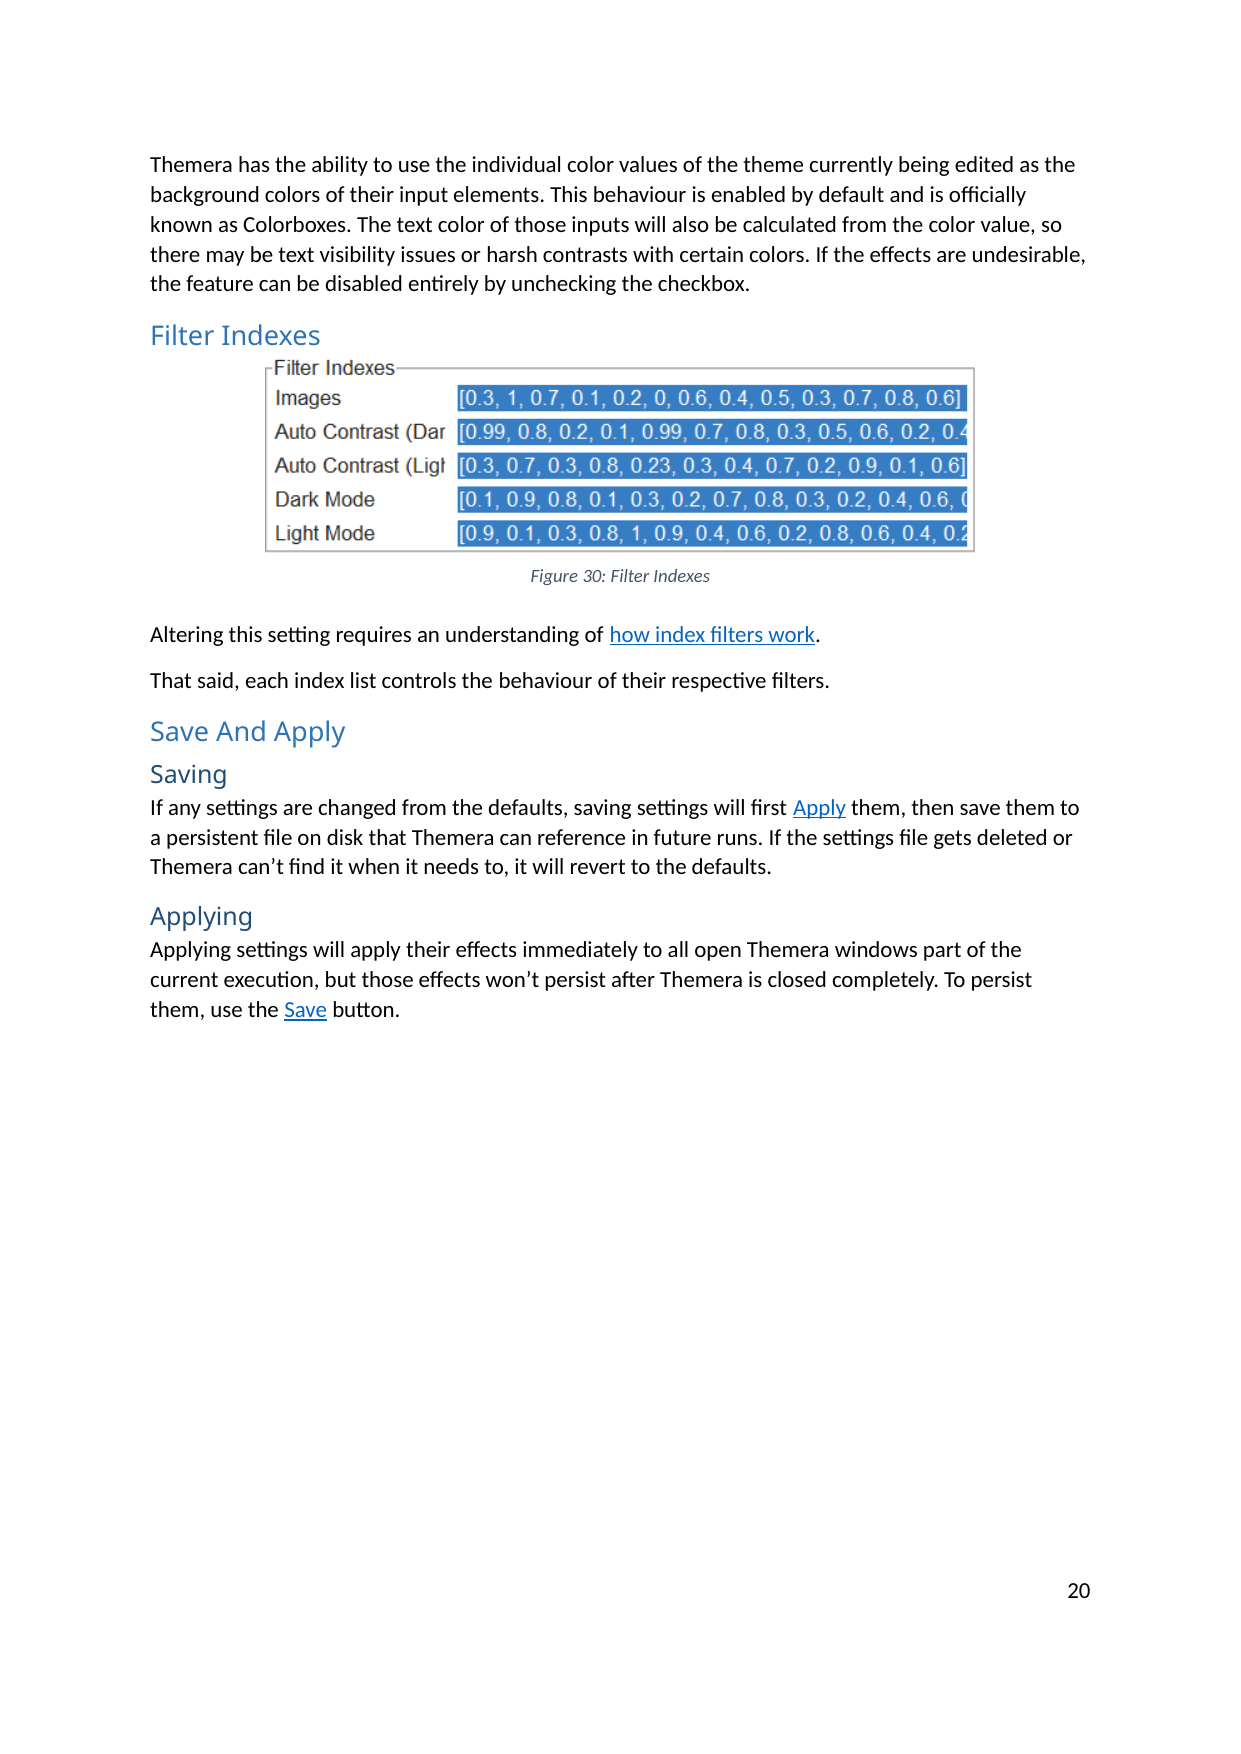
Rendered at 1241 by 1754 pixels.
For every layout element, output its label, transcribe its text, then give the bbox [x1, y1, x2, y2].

subtitle Filter Indexes [150, 316, 1090, 353]
text If any settings are changed from the defaults, saving settings will first Apply them, then save them to a persistent file on disk that Themera can reference in future runs. If the settings file gets deleted or Themera can’t find it when it needs to, it will revert to the defaults. [150, 793, 1090, 881]
text Themera has the ability to use the individual color values of the theme currently being edited as the background colors of their input elements. This behaviour is enabled by default and is officially known as Colorboxes. The text color of those inputs will also be calculated from the color value, so there may be text visibility issues or harsh contrasts with certain colors. If the effects are undesirable, the feature can be disabled entirely by unchecking the checkbox. [150, 150, 1090, 298]
picture [265, 355, 975, 553]
text Altering this setting requires an understanding of how index filters work. [150, 620, 1090, 648]
text Applying settings will apply their effects immediately to all open Themera windows part of the current execution, but those effects won’t persist after Themera is closed completely. To persist them, use the Save button. [150, 935, 1090, 1023]
subtitle Save And Apply [150, 713, 1090, 750]
text Figure 30: Filter Indexes [150, 356, 1090, 587]
text That said, each index list controls the behaviour of their respective filters. [150, 666, 1090, 694]
subtitle Saving [150, 756, 1090, 790]
subtitle Applying [150, 899, 1090, 933]
